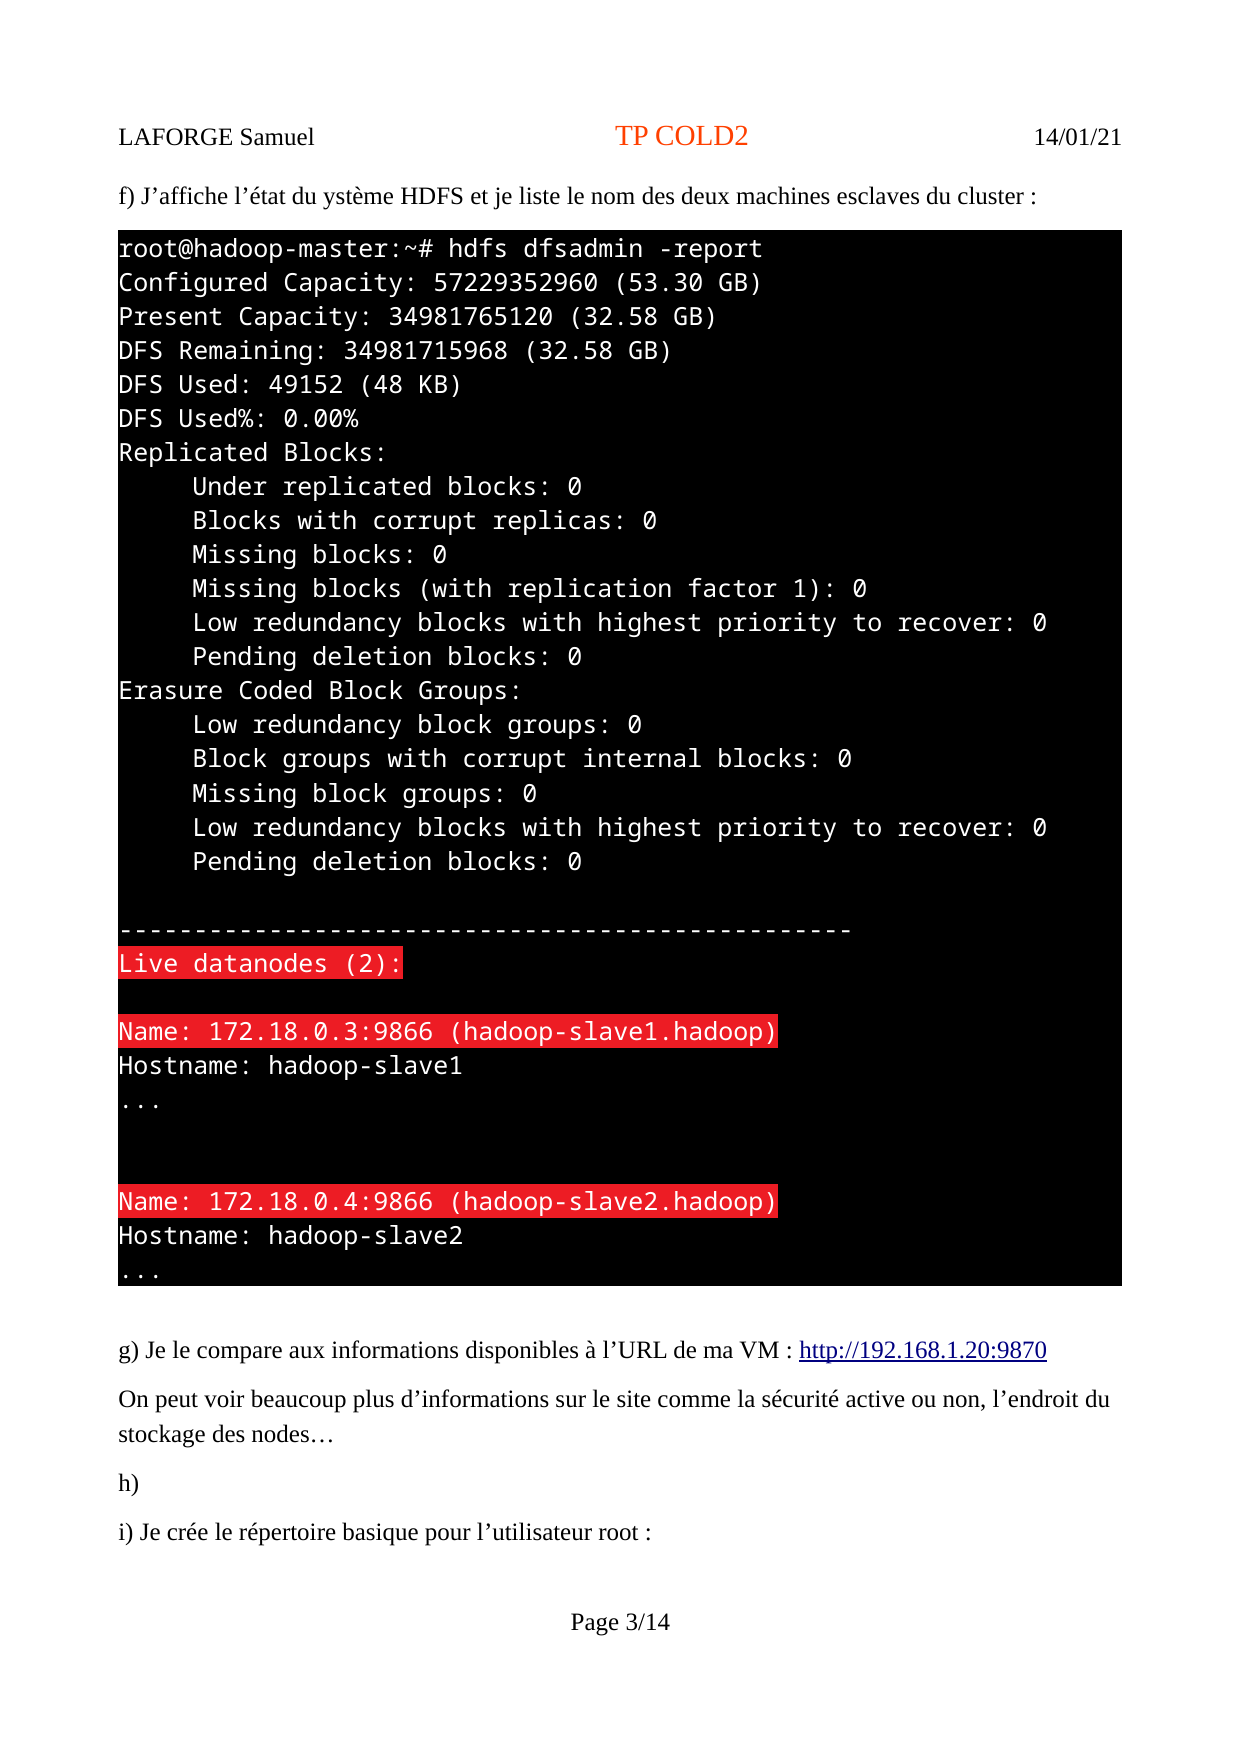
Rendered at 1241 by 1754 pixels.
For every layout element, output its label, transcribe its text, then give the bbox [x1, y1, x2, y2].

text Replicated Blocks: [118, 434, 1122, 469]
text Missing block groups: 0 [118, 775, 1122, 809]
text On peut voir beaucoup plus d’informations sur le site comme la sécurité active ou non, l’endroit du stockage des nodes… [118, 1384, 1122, 1447]
text Block groups with corrupt internal blocks: 0 [118, 741, 1122, 775]
text root@hadoop-master:~# hdfs dfsadmin -report [118, 230, 1122, 264]
text Pending deletion blocks: 0 [118, 639, 1122, 673]
text DFS Remaining: 34981715968 (32.58 GB) [118, 332, 1122, 366]
text Hostname: hadoop-slave1 [118, 1048, 1122, 1082]
text Erasure Coded Block Groups: [118, 673, 1122, 707]
text DFS Used%: 0.00% [118, 401, 1122, 434]
text h) [118, 1468, 1122, 1497]
text ... [118, 1082, 1122, 1116]
text Live datanodes (2): [118, 946, 1122, 979]
text Under replicated blocks: 0 [118, 469, 1122, 503]
text Low redundancy block groups: 0 [118, 707, 1122, 741]
text Configured Capacity: 57229352960 (53.30 GB) [118, 264, 1122, 298]
text ------------------------------------------------- [118, 911, 1122, 946]
text Blocks with corrupt replicas: 0 [118, 503, 1122, 537]
text g) Je le compare aux informations disponibles à l’URL de ma VM : http://192.168.1.20:9870 [118, 1335, 1122, 1364]
text Low redundancy blocks with highest priority to recover: 0 [118, 605, 1122, 639]
text f) J’affiche l’état du ystème HDFS et je liste le nom des deux machines esclaves du cluster : [118, 181, 1122, 210]
text Missing blocks: 0 [118, 537, 1122, 571]
text i) Je crée le répertoire basique pour l’utilisateur root : [118, 1517, 1122, 1546]
text Present Capacity: 34981765120 (32.58 GB) [118, 298, 1122, 332]
text Low redundancy blocks with highest priority to recover: 0 [118, 809, 1122, 843]
text Missing blocks (with replication factor 1): 0 [118, 571, 1122, 605]
text Hostname: hadoop-slave2 [118, 1218, 1122, 1252]
text Name: 172.18.0.4:9866 (hadoop-slave2.hadoop) [118, 1184, 1122, 1218]
text Name: 172.18.0.3:9866 (hadoop-slave1.hadoop) [118, 1014, 1122, 1048]
text DFS Used: 49152 (48 KB) [118, 366, 1122, 401]
text Pending deletion blocks: 0 [118, 843, 1122, 877]
text ... [118, 1252, 1122, 1286]
